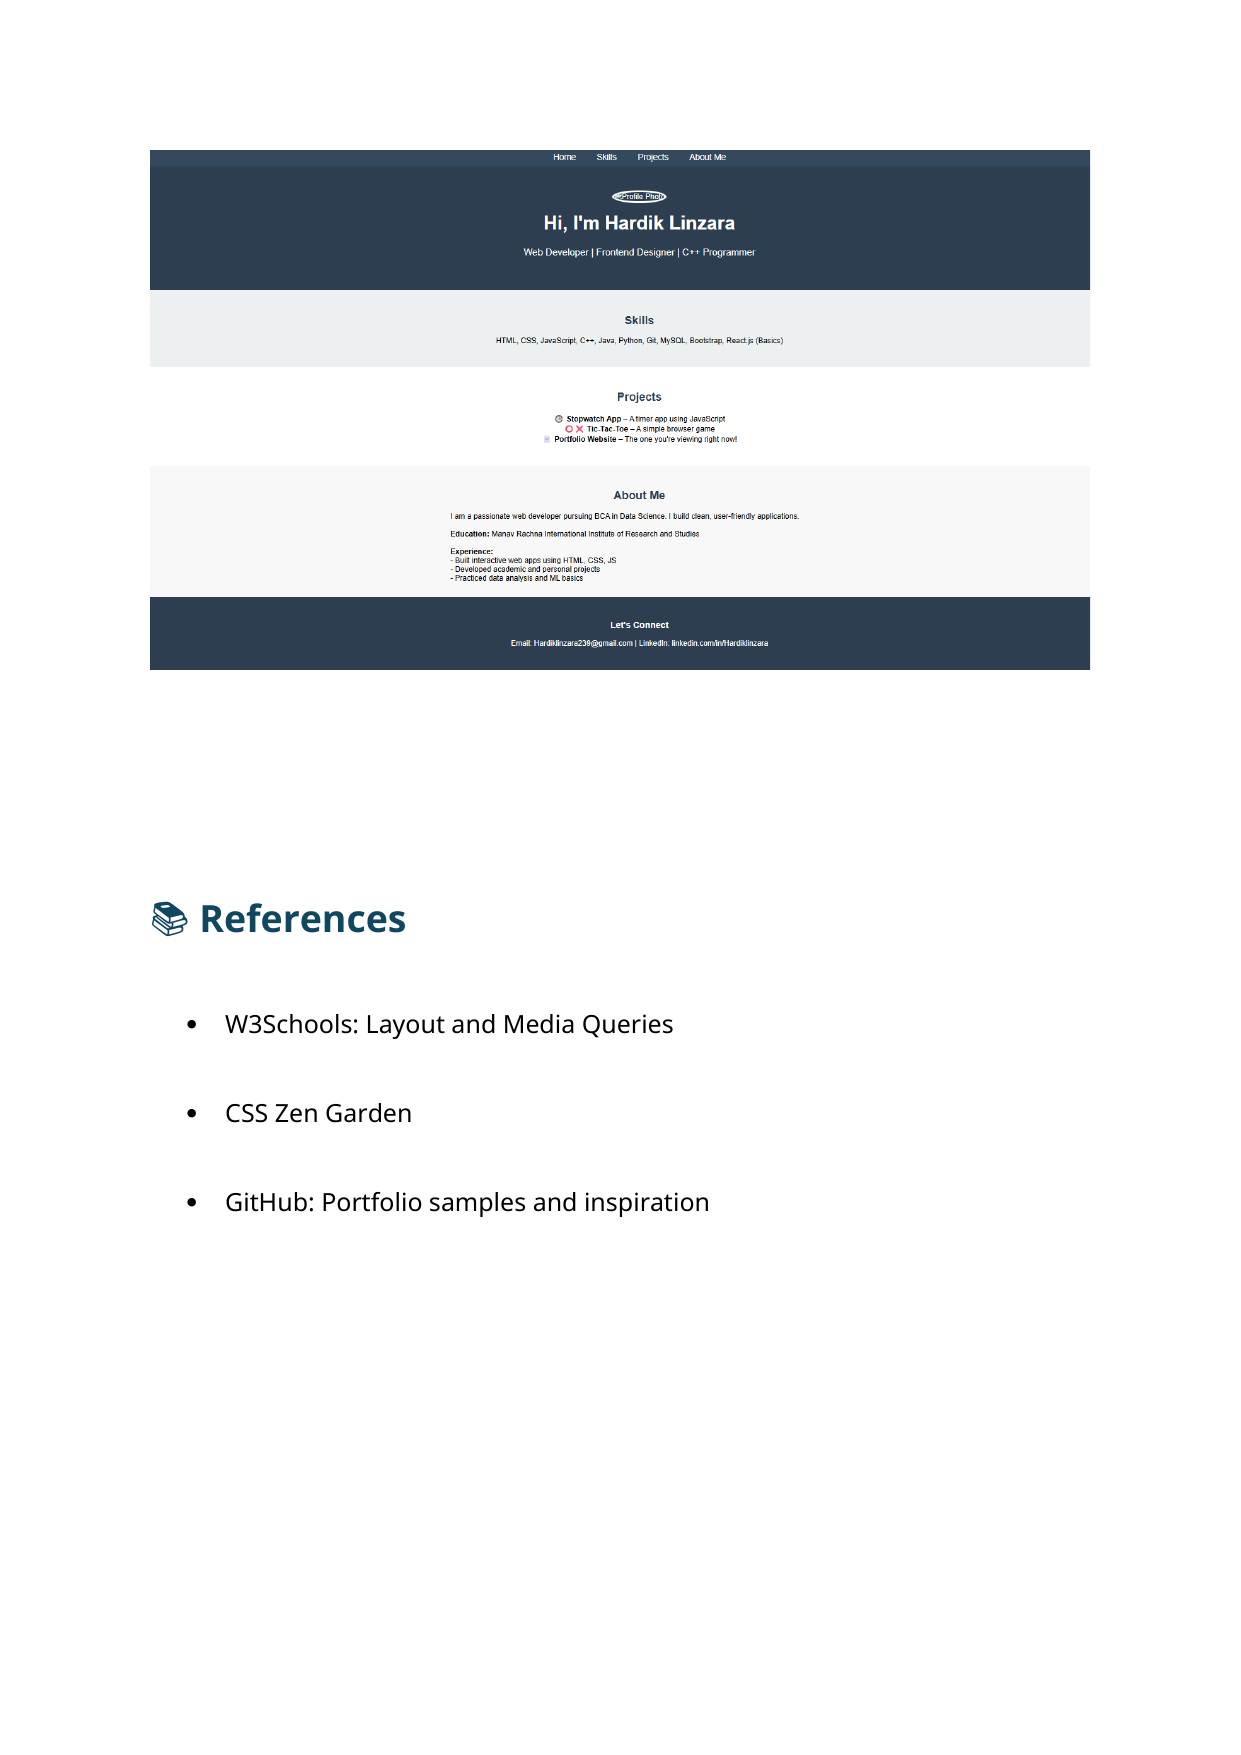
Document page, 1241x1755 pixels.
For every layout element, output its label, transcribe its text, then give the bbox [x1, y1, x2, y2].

list CSS Zen Garden [187, 1096, 1090, 1130]
list GitHub: Portfolio samples and inspiration [187, 1185, 1090, 1219]
subtitle 📚 References [150, 892, 1090, 943]
list W3Schools: Layout and Media Queries [187, 1007, 1090, 1041]
